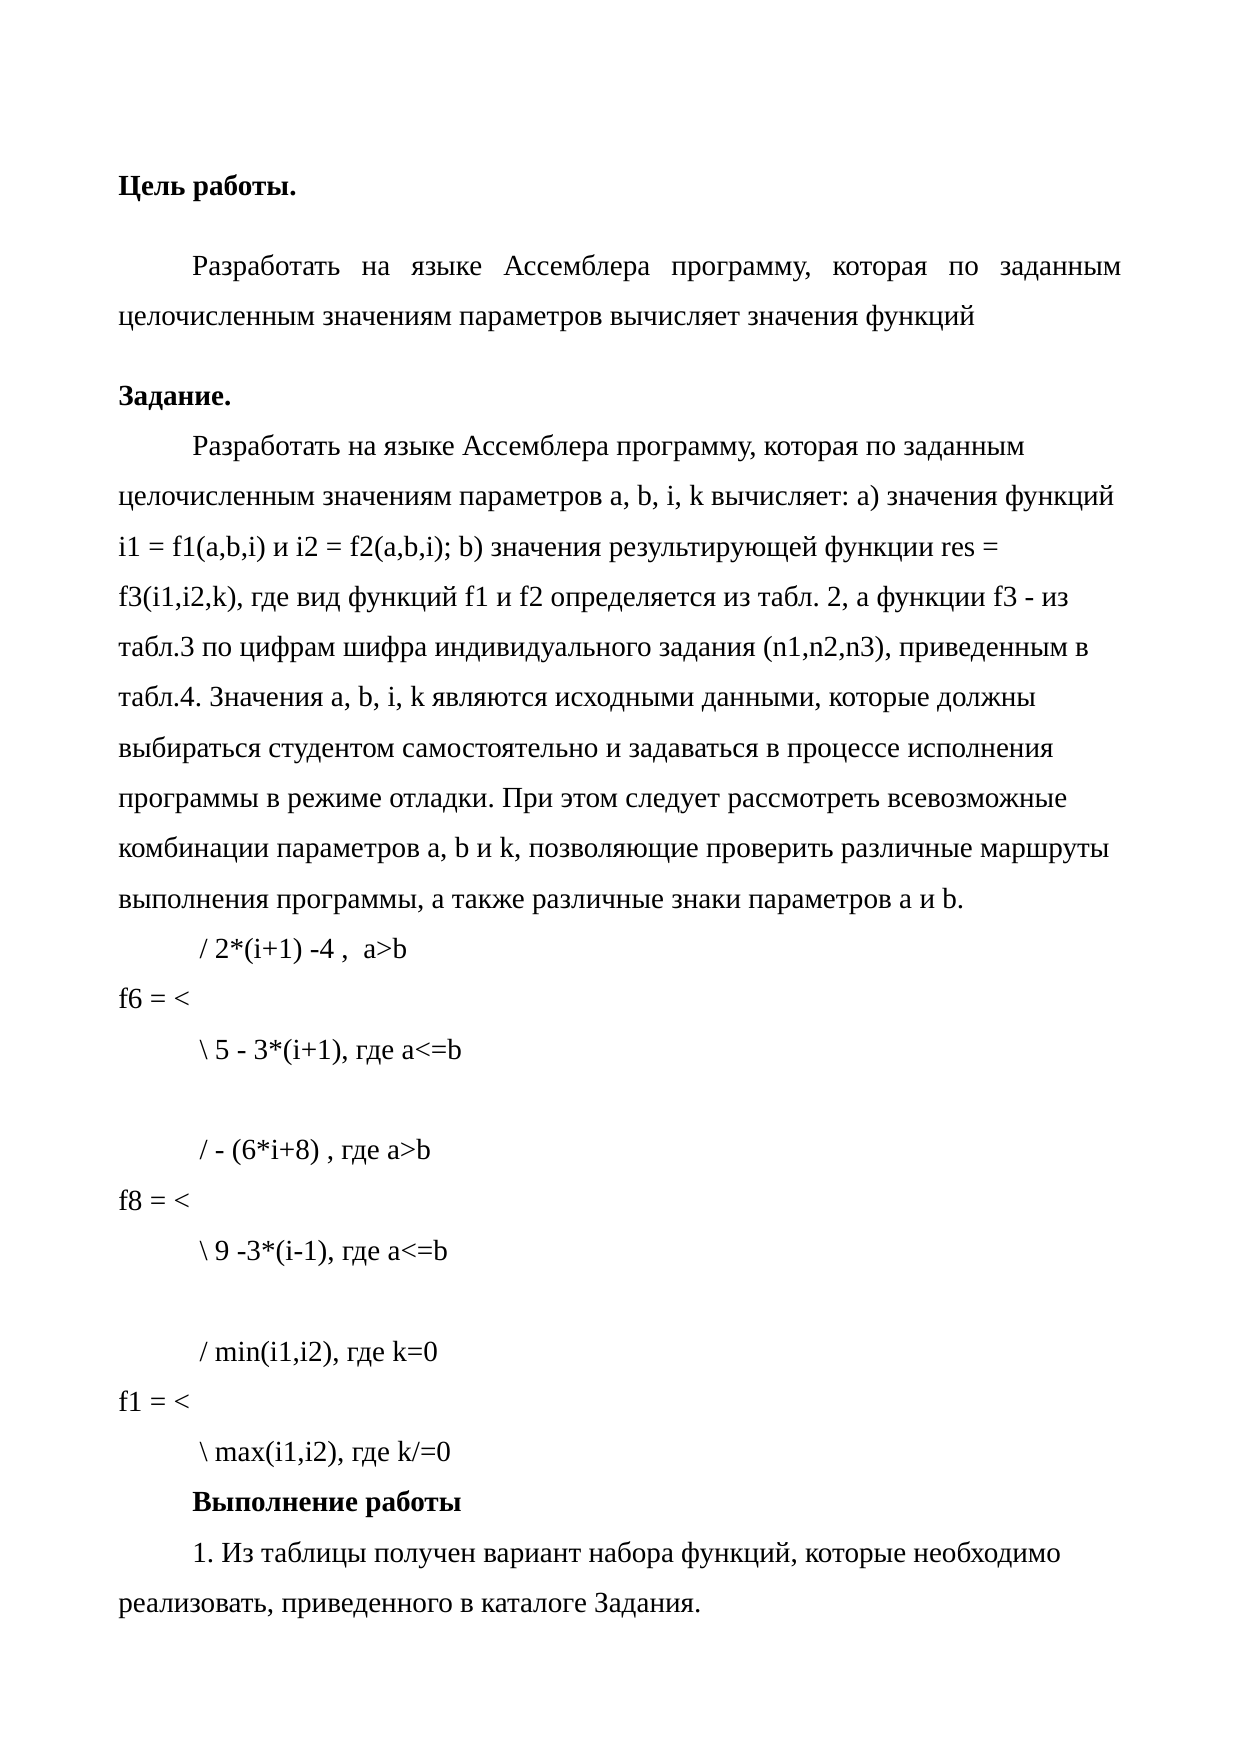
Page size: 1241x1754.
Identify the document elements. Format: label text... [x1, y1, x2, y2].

text f1 = < [118, 1384, 1122, 1417]
text / 2*(i+1) -4 , a>b [118, 931, 1122, 965]
text Выполнение работы [118, 1484, 1122, 1518]
text 1. Из таблицы получен вариант набора функций, которые необходимо реализовать, приведенного в каталоге Задания. [118, 1535, 1122, 1619]
text \ max(i1,i2), где k/=0 [118, 1434, 1122, 1468]
text \ 9 -3*(i-1), где a<=b [118, 1233, 1122, 1267]
text Разработать на языке Ассемблера программу, которая по заданным целочисленным значениям параметров a, b, i, k вычисляет: а) значения функций i1 = f1(a,b,i) и i2 = f2(a,b,i); b) значения результирующей функции res = f3(i1,i2,k), где вид функций f1 и f2 определяется из табл. 2, а функции f3 - из табл.3 по цифрам шифра индивидуального задания (n1,n2,n3), приведенным в табл.4. Значения a, b, i, k являются исходными данными, которые должны выбираться студентом самостоятельно и задаваться в процессе исполнения программы в режиме отладки. При этом следует рассмотреть всевозможные комбинации параметров a, b и k, позволяющие проверить различные маршруты выполнения программы, а также различные знаки параметров a и b. [118, 428, 1122, 914]
text \ 5 - 3*(i+1), где a<=b [118, 1032, 1122, 1065]
text / min(i1,i2), где k=0 [118, 1334, 1122, 1367]
text f6 = < [118, 981, 1122, 1015]
text Задание. [118, 378, 1122, 411]
text f8 = < [118, 1183, 1122, 1216]
text Разработать на языке Ассемблера программу, которая по заданным целочисленным значениям параметров вычисляет значения функций [118, 248, 1122, 332]
text / - (6*i+8) , где a>b [118, 1132, 1122, 1166]
subtitle Цель работы. [118, 168, 1122, 202]
